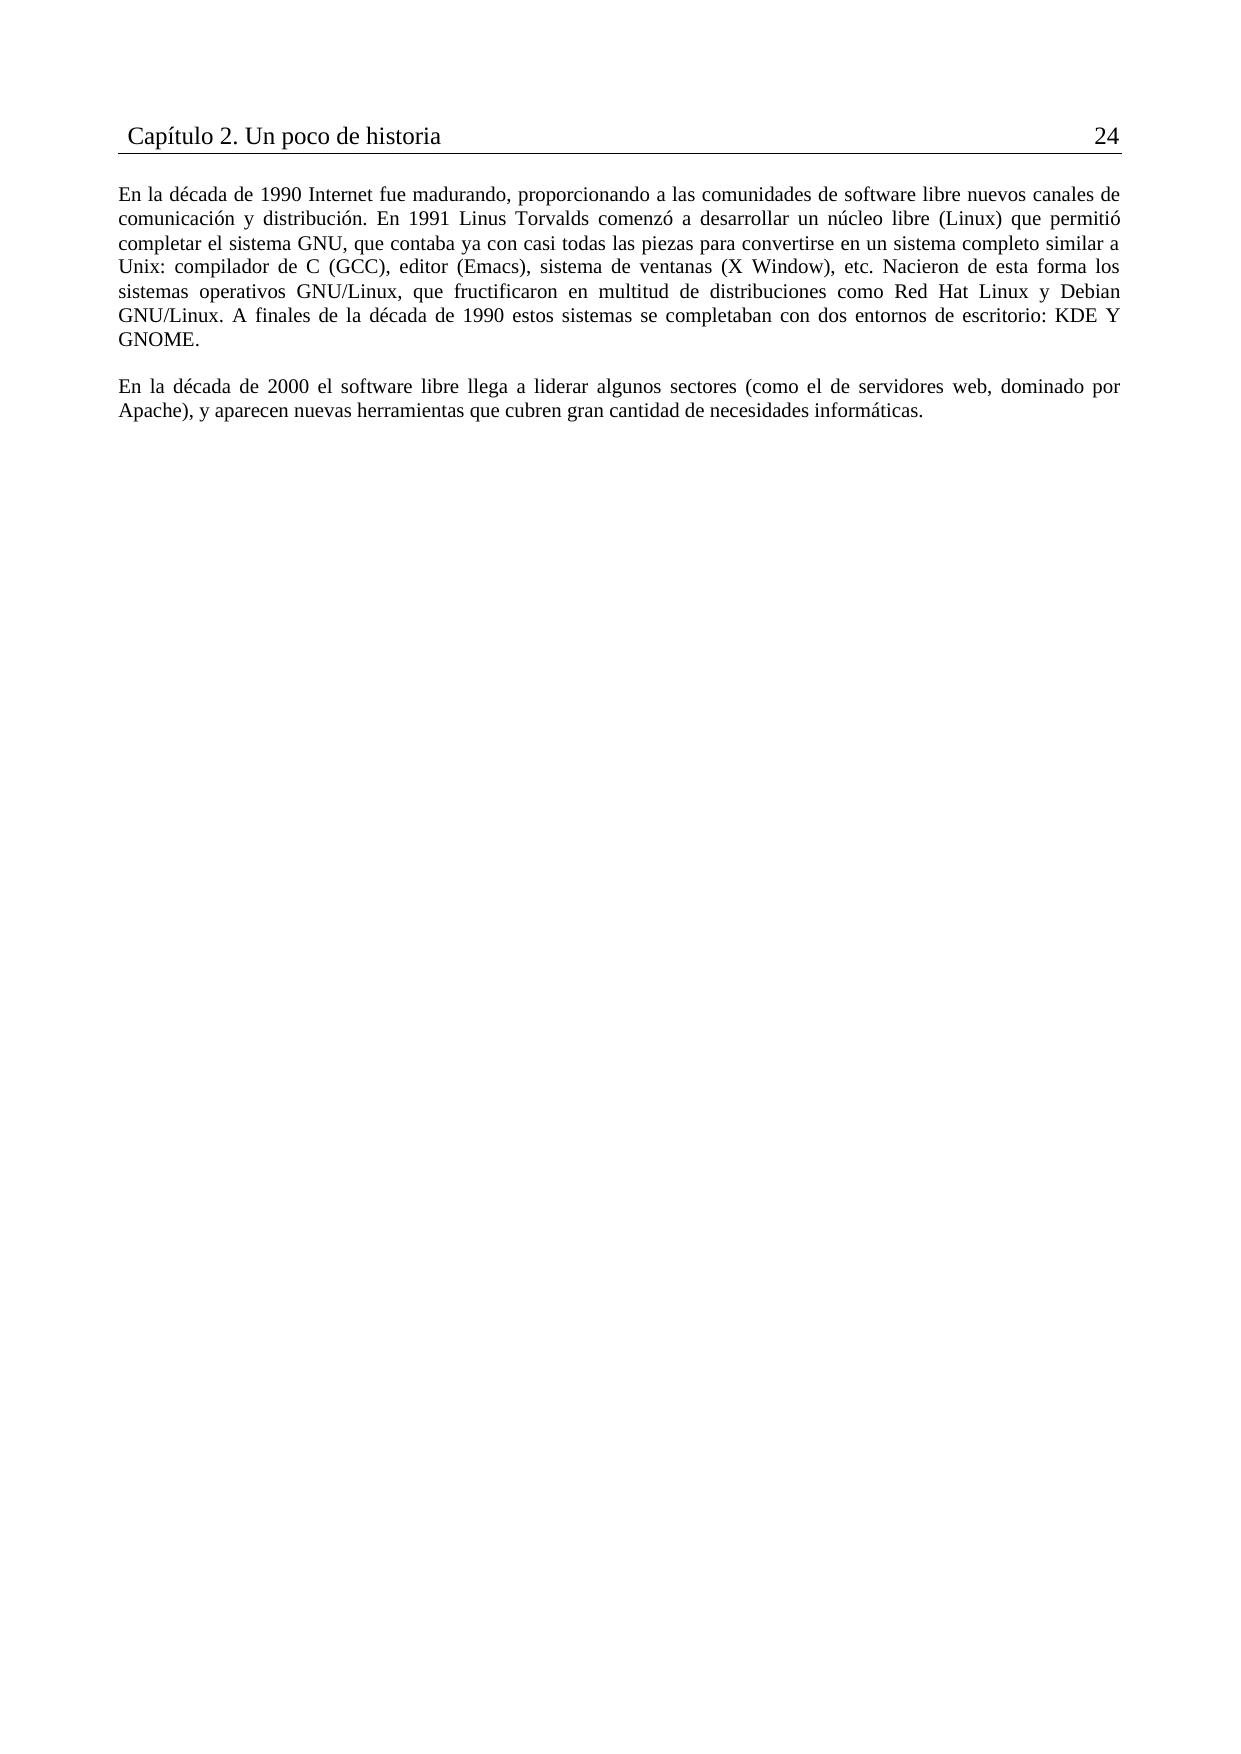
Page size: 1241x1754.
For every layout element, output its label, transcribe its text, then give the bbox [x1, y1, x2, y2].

text En la década de 2000 el software libre llega a liderar algunos sectores (como el de servidores web, dominado por Apache), y aparecen nuevas herramientas que cubren gran cantidad de necesidades informáticas. [118, 374, 1122, 422]
text En la década de 1990 Internet fue madurando, proporcionando a las comunidades de software libre nuevos canales de comunicación y distribución. En 1991 Linus Torvalds comenzó a desarrollar un núcleo libre (Linux) que permitió completar el sistema GNU, que contaba ya con casi todas las piezas para convertirse en un sistema completo similar a Unix: compilador de C (GCC), editor (Emacs), sistema de ventanas (X Window), etc. Nacieron de esta forma los sistemas operativos GNU/Linux, que fructificaron en multitud de distribuciones como Red Hat Linux y Debian GNU/Linux. A finales de la década de 1990 estos sistemas se completaban con dos entornos de escritorio: KDE Y GNOME. [118, 182, 1122, 351]
